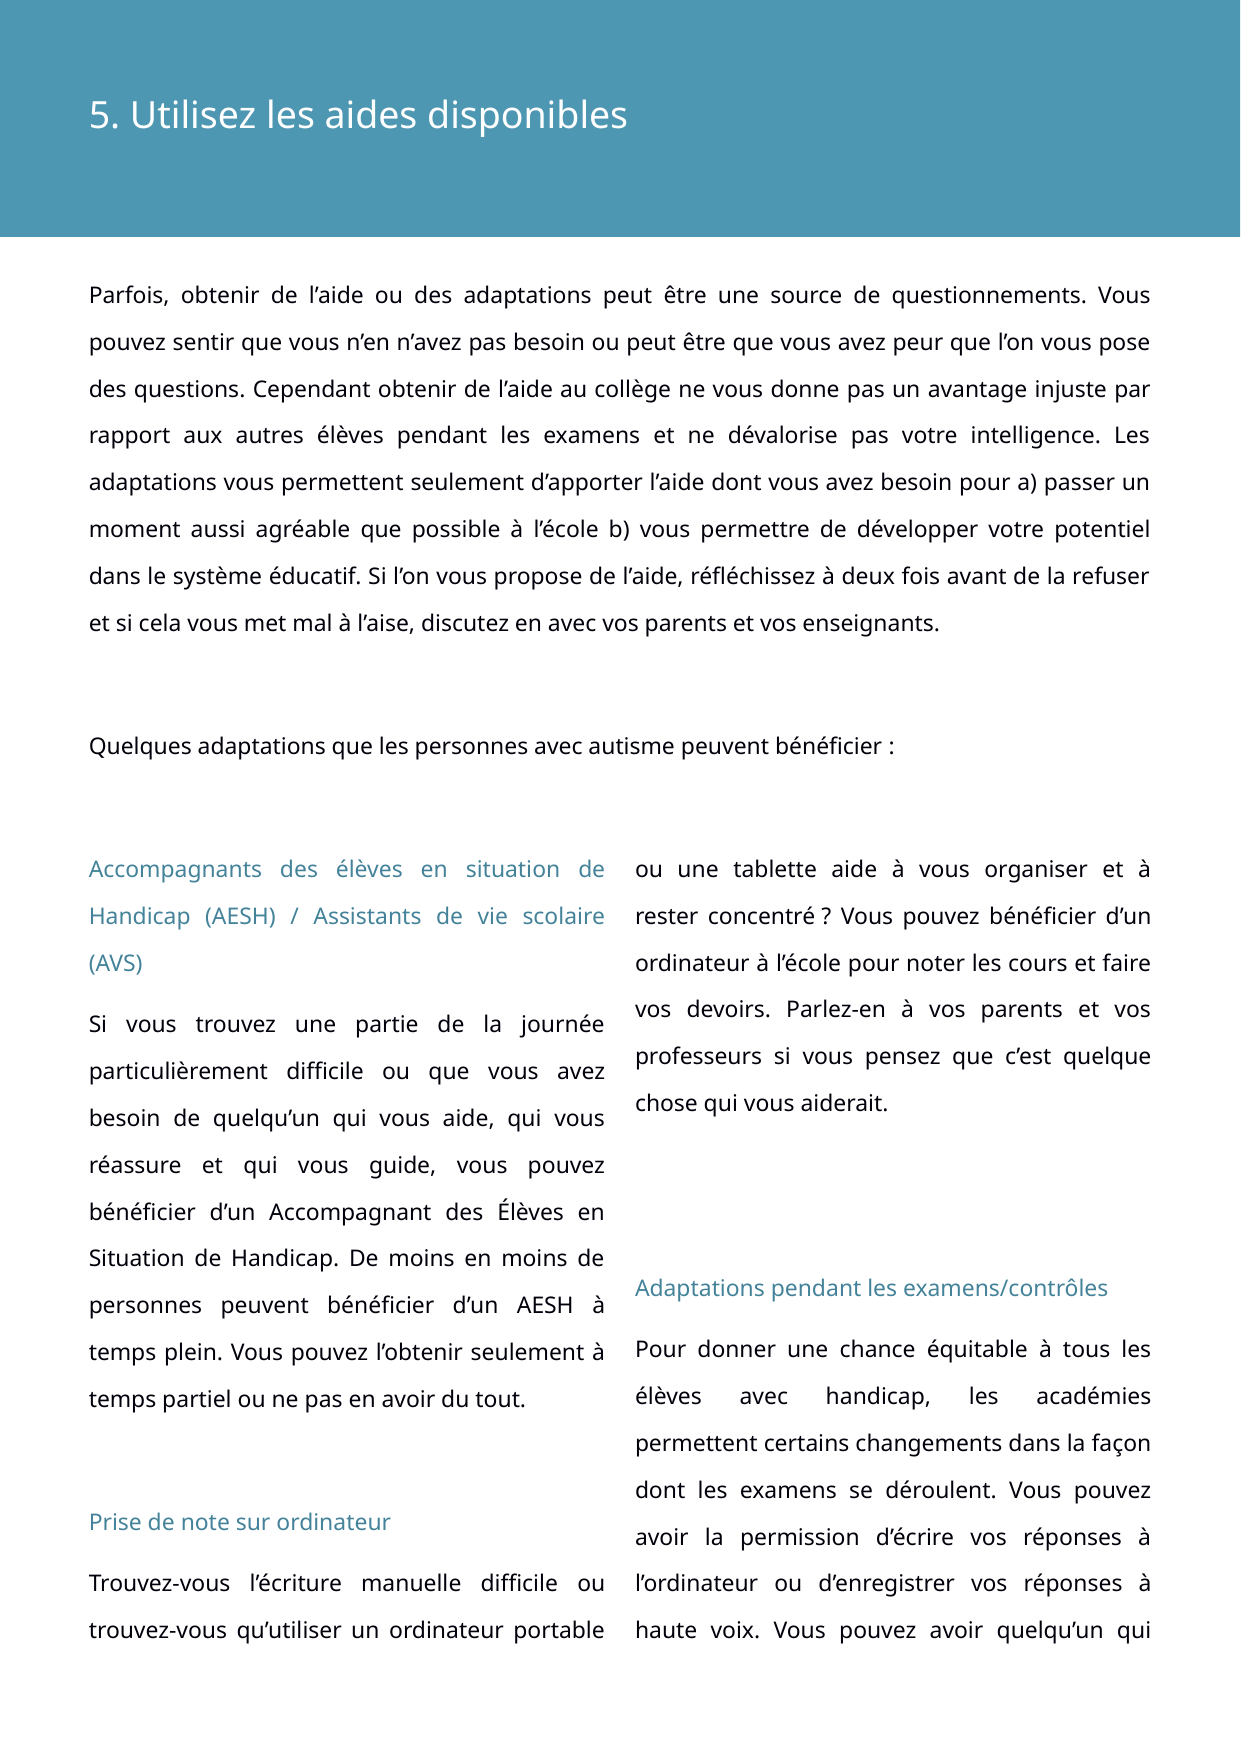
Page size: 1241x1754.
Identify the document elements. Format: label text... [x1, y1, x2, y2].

text ou une tablette aide à vous organiser et à rester concentré ? Vous pouvez bénéficier d’un ordinateur à l’école pour noter les cours et faire vos devoirs. Parlez-en à vos parents et vos professeurs si vous pensez que c’est quelque chose qui vous aiderait. [635, 853, 1152, 1118]
text Prise de note sur ordinateur [88, 1506, 605, 1537]
text Parfois, obtenir de l’aide ou des adaptations peut être une source de questionnements. Vous pouvez sentir que vous n’en n’avez pas besoin ou peut être que vous avez peur que l’on vous pose des questions. Cependant obtenir de l’aide au collège ne vous donne pas un avantage injuste par rapport aux autres élèves pendant les examens et ne dévalorise pas votre intelligence. Les adaptations vous permettent seulement d’apporter l’aide dont vous avez besoin pour a) passer un moment aussi agréable que possible à l’école b) vous permettre de développer votre potentiel dans le système éducatif. Si l’on vous propose de l’aide, réfléchissez à deux fois avant de la refuser et si cela vous met mal à l’aise, discutez en avec vos parents et vos enseignants. [88, 279, 1152, 638]
text Si vous trouvez une partie de la journée particulièrement difficile ou que vous avez besoin de quelqu’un qui vous aide, qui vous réassure et qui vous guide, vous pouvez bénéficier d’un Accompagnant des Élèves en Situation de Handicap. De moins en moins de personnes peuvent bénéficier d’un AESH à temps plein. Vous pouvez l’obtenir seulement à temps partiel ou ne pas en avoir du tout. [88, 1008, 605, 1414]
subtitle 5. Utilisez les aides disponibles [88, 88, 1152, 139]
text Adaptations pendant les examens/contrôles [635, 1272, 1152, 1303]
text Accompagnants des élèves en situation de Handicap (AESH) / Assistants de vie scolaire (AVS) [88, 853, 605, 978]
text Pour donner une chance équitable à tous les élèves avec handicap, les académies permettent certains changements dans la façon dont les examens se déroulent. Vous pouvez avoir la permission d’écrire vos réponses à l’ordinateur ou d’enregistrer vos réponses à haute voix. Vous pouvez avoir quelqu’un qui [635, 1333, 1152, 1646]
text Trouvez-vous l’écriture manuelle difficile ou trouvez-vous qu’utiliser un ordinateur portable [88, 1567, 605, 1646]
text Quelques adaptations que les personnes avec autisme peuvent bénéficier : [88, 730, 1152, 761]
